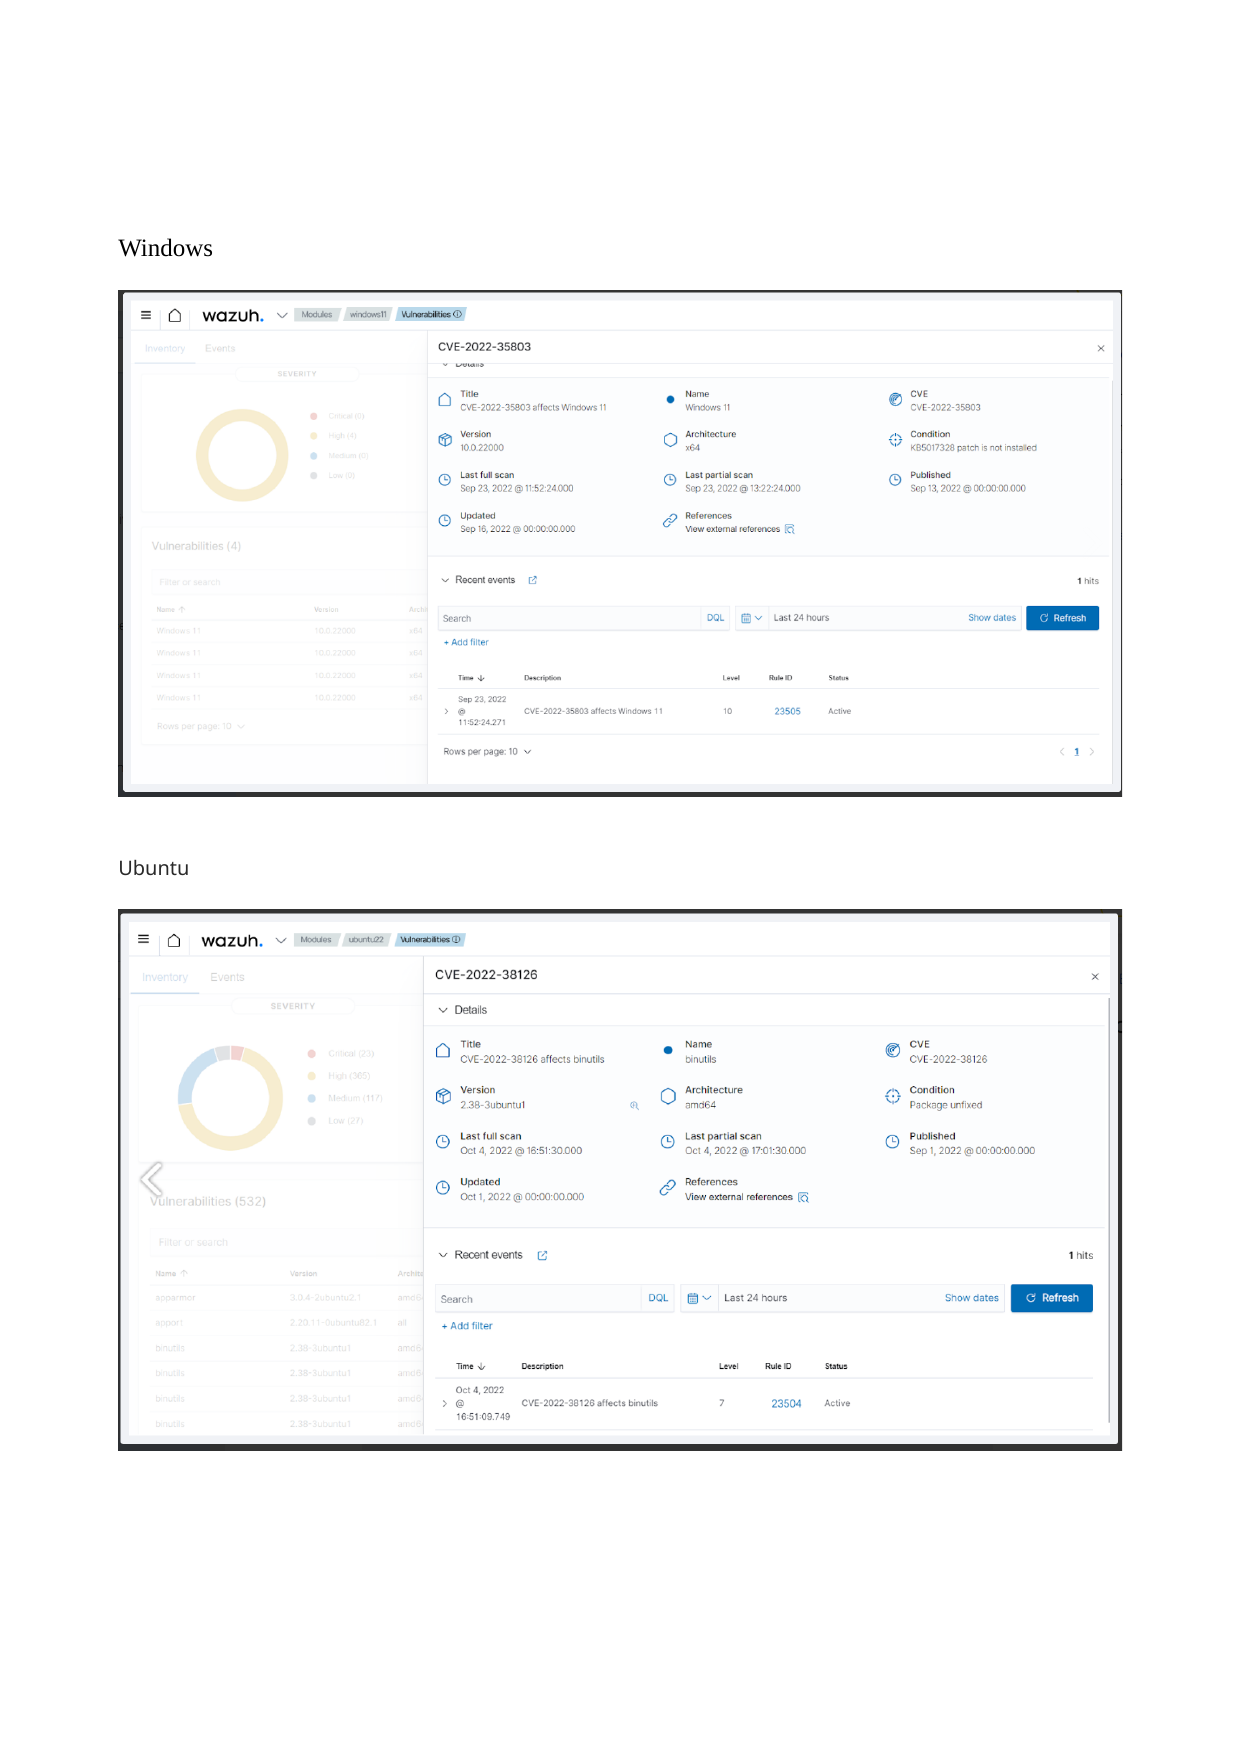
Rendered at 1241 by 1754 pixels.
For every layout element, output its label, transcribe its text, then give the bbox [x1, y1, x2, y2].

picture [118, 290, 1123, 797]
text Windows [118, 233, 1122, 262]
picture [118, 909, 1123, 1451]
text Ubuntu [118, 854, 1122, 882]
